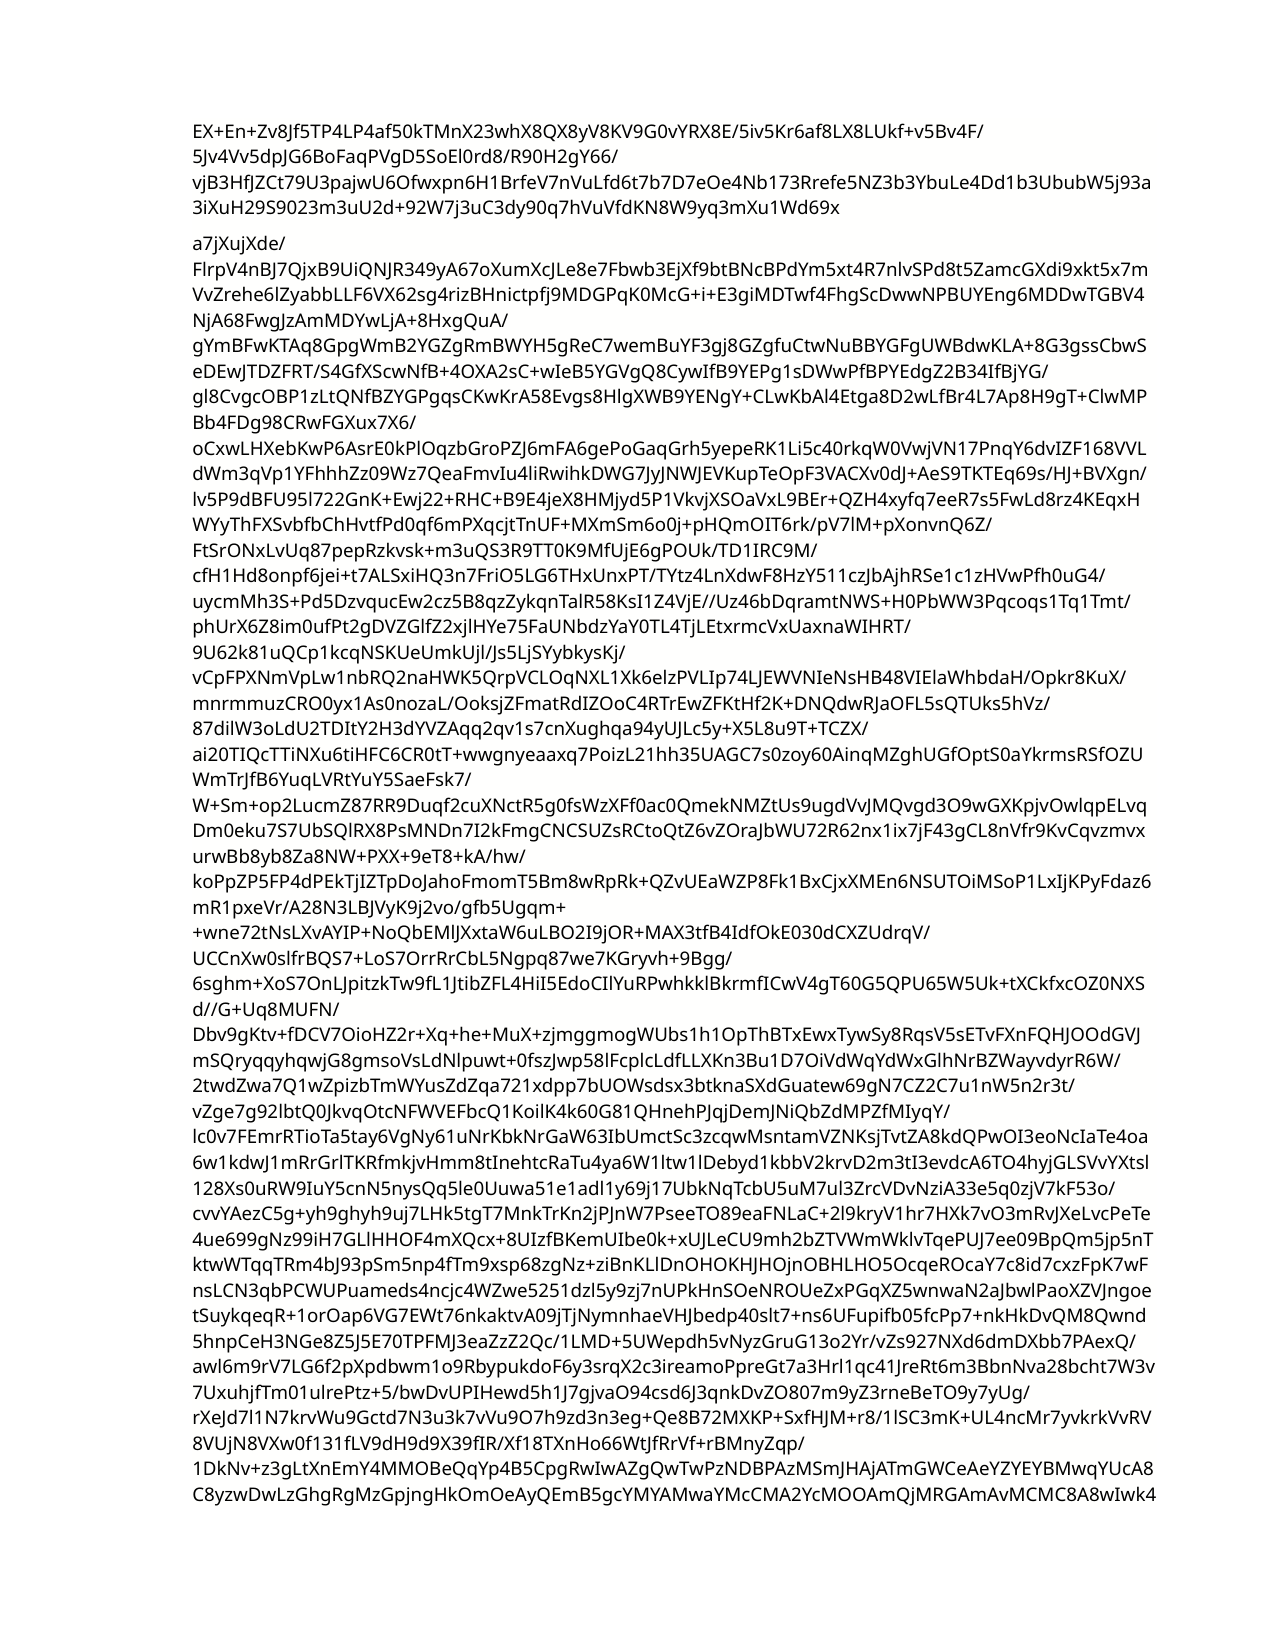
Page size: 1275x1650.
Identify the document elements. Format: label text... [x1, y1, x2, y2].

text a7jXujXde/FlrpV4nBJ7QjxB9UiQNJR349yA67oXumXcJLe8e7Fbwb3EjXf9btBNcBPdYm5xt4R7nlvSPd8t5ZamcGXdi9xkt5x7mVvZrehe6lZyabbLLF6VX62sg4rizBHnictpfj9MDGPqK0McG+i+E3giMDTwf4FhgScDwwNPBUYEng6MDDwTGBV4NjA68FwgJzAmMDYwLjA+8HxgQuA/gYmBFwKTAq8GpgWmB2YGZgRmBWYH5gReC7wemBuYF3gj8GZgfuCtwNuBBYGFgUWBdwKLA+8G3gssCbwSeDEwJTDZFRT/S4GfXScwNfB+4OXA2sC+wIeB5YGVgQ8CywIfB9YEPg1sDWwPfBPYEdgZ2B34IfBjYG/gl8CvgcOBP1zLtQNfBZYGPgqsCKwKrA58Evgs8HlgXWB9YENgY+CLwKbAl4Etga8D2wLfBr4L7Ap8H9gT+ClwMPBb4FDg98CRwFGXux7X6/oCxwLHXebKwP6AsrE0kPlOqzbGroPZJ6mFA6gePoGaqGrh5yepeRK1Li5c40rkqW0VwjVN17PnqY6dvIZF168VVLdWm3qVp1YFhhhZz09Wz7QeaFmvIu4liRwihkDWG7JyJNWJEVKupTeOpF3VACXv0dJ+AeS9TKTEq69s/HJ+BVXgn/lv5P9dBFU95l722GnK+Ewj22+RHC+B9E4jeX8HMjyd5P1VkvjXSOaVxL9BEr+QZH4xyfq7eeR7s5FwLd8rz4KEqxHWYyThFXSvbfbChHvtfPd0qf6mPXqcjtTnUF+MXmSm6o0j+pHQmOIT6rk/pV7lM+pXonvnQ6Z/FtSrONxLvUq87pepRzkvsk+m3uQS3R9TT0K9MfUjE6gPOUk/TD1IRC9M/cfH1Hd8onpf6jei+t7ALSxiHQ3n7FriO5LG6THxUnxPT/TYtz4LnXdwF8HzY511czJbAjhRSe1c1zHVwPfh0uG4/uycmMh3S+Pd5DzvqucEw2cz5B8qzZykqnTalR58KsI1Z4VjE//Uz46bDqramtNWS+H0PbWW3Pqcoqs1Tq1Tmt/phUrX6Z8im0ufPt2gDVZGlfZ2xjlHYe75FaUNbdzYaY0TL4TjLEtxrmcVxUaxnaWIHRT/9U62k81uQCp1kcqNSKUeUmkUjl/Js5LjSYybkysKj/vCpFPXNmVpLw1nbRQ2naHWK5QrpVCLOqNXL1Xk6elzPVLIp74LJEWVNIeNsHB48VIElaWhbdaH/Opkr8KuX/mnrmmuzCRO0yx1As0nozaL/OoksjZFmatRdIZOoC4RTrEwZFKtHf2K+DNQdwRJaOFL5sQTUks5hVz/87dilW3oLdU2TDItY2H3dYVZAqq2qv1s7cnXughqa94yUJLc5y+X5L8u9T+TCZX/ai20TIQcTTiNXu6tiHFC6CR0tT+wwgnyeaaxq7PoizL21hh35UAGC7s0zoy60AinqMZghUGfOptS0aYkrmsRSfOZUWmTrJfB6YuqLVRtYuY5SaeFsk7/W+Sm+op2LucmZ87RR9Duqf2cuXNctR5g0fsWzXFf0ac0QmekNMZtUs9ugdVvJMQvgd3O9wGXKpjvOwlqpELvqDm0eku7S7UbSQlRX8PsMNDn7I2kFmgCNCSUZsRCtoQtZ6vZOraJbWU72R62nx1ix7jF43gCL8nVfr9KvCqvzmvxurwBb8yb8Za8NW+PXX+9eT8+kA/hw/koPpZP5FP4dPEkTjIZTpDoJahoFmomT5Bm8wRpRk+QZvUEaWZP8Fk1BxCjxXMEn6NSUTOiMSoP1LxIjKPyFdaz6mR1pxeVr/A28N3LBJVyK9j2vo/gfb5Ugqm++wne72tNsLXvAYIP+NoQbEMlJXxtaW6uLBO2I9jOR+MAX3tfB4IdfOkE030dCXZUdrqV/UCCnXw0slfrBQS7+LoS7OrrRrCbL5Ngpq87we7KGryvh+9Bgg/6sghm+XoS7OnLJpitzkTw9fL1JtibZFL4HiI5EdoCIlYuRPwhkklBkrmfICwV4gT60G5QPU65W5Uk+tXCkfxcOZ0NXSd//G+Uq8MUFN/Dbv9gKtv+fDCV7OioHZ2r+Xq+he+MuX+zjmggmogWUbs1h1OpThBTxEwxTywSy8RqsV5sETvFXnFQHJOOdGVJmSQryqqyhqwjG8gmsoVsLdNlpuwt+0fszJwp58lFcplcLdfLLXKn3Bu1D7OiVdWqYdWxGlhNrBZWayvdyrR6W/2twdZwa7Q1wZpizbTmWYusZdZqa721xdpp7bUOWsdsx3btknaSXdGuatew69gN7CZ2C7u1nW5n2r3t/vZge7g92lbtQ0JkvqOtcNFWVEFbcQ1KoilK4k60G81QHnehPJqjDemJNiQbZdMPZfMIyqY/lc0v7FEmrRTioTa5tay6VgNy61uNrKbkNrGaW63IbUmctSc3zcqwMsntamVZNKsjTvtZA8kdQPwOI3eoNcIaTe4oa6w1kdwJ1mRrGrlTKRfmkjvHmm8tInehtcRaTu4ya6W1ltw1lDebyd1kbbV2krvD2m3tI3evdcA6TO4hyjGLSVvYXtsl128Xs0uRW9IuY5cnN5nysQq5le0Uuwa51e1adl1y69j17UbkNqTcbU5uM7ul3ZrcVDvNziA33e5q0zjV7kF53o/cvvYAezC5g+yh9ghyh9uj7LHk5tgT7MnkTrKn2jPJnW7PseeTO89eaFNLaC+2l9kryV1hr7HXk7vO3mRvJXeLvcPeTe4ue699gNz99iH7GLlHHOF4mXQcx+8UIzfBKemUIbe0k+xUJLeCU9mh2bZTVWmWklvTqePUJ7ee09BpQm5jp5nTktwWTqqTRm4bJ93pSm5np4fTm9xsp68zgNz+ziBnKLlDnOHOKHJHOjnOBHLHO5OcqeROcaY7c8id7cxzFpK7wFnsLCN3qbPCWUPuameds4ncjc4WZwe5251dzl5y9zj7nUPkHnSOeNROUeZxPGqXZ5wnwaN2aJbwlPaoXZVJngoetSuykqeqR+1orOap6VG7EWt76nkaktvA09jTjNymnhaeVHJbedp40slt7+ns6UFupifb05fcPp7+nkHkDvQM8Qwnd5hnpCeH3NGe8Z5J5E70TPFMJ3eaZzZ2Qc/1LMD+5UWepdh5vNyzGruG13o2Yr/vZs927NXd6dmDXbb7PAexQ/awl6m9rV7LG6f2pXpdbwm1o9RbypukdoF6y3srqX2c3ireamoPpreGt7a3Hrl1qc41JreRt6m3BbnNva28bcht7W3v7UxuhjfTm01ulrePtz+5/bwDvUPIHewd5h1J7gjvaO94csd6J3qnkDvZO807m9yZ3rneBeTO9y7yUg/rXeJd7l1N7krvWu9Gctd7N3u3k7vVu9O7h9zd3n3eg+Qe8B72MXKP+SxfHJM+r8/1lSC3mK+UL4ncMr7yvkrkVvRV8VUjN8VXw0f131fLV9dH9d9X39fIR/Xf18TXnHo66WtJfRrVf+rBMnyZqp/1DkNv+z3gLtXnEmY4MMOBeQqYp4B5CpgRwIwAZgQwTwPzNDBPAzMSmJHAjATmGWCeAeYZYEYBMwqYUcA8C8yzwDwLzGhgRgMzGpjngHkOmOeAyQEmB5gcYMYAMwaYMcCMA2YcMOOAmQjMRGAmAvMCMC8A8wIwk4 [192, 231, 1157, 1507]
text EX+En+Zv8Jf5TP4LP4af50kTMnX23whX8QX8yV8KV9G0vYRX8E/5iv5Kr6af8LX8LUkf+v5Bv4F/5Jv4Vv5dpJG6BoFaqPVgD5SoEl0rd8/R90H2gY66/vjB3HfJZCt79U3pajwU6Ofwxpn6H1BrfeV7nVuLfd6t7b7D7eOe4Nb173Rrefe5NZ3b3YbuLe4Dd1b3UbubW5j93a3iXuH29S9023m3uU2d+92W7j3uC3dy90q7hVuVfdKN8W9yq3mXu1Wd69x [192, 118, 1157, 220]
